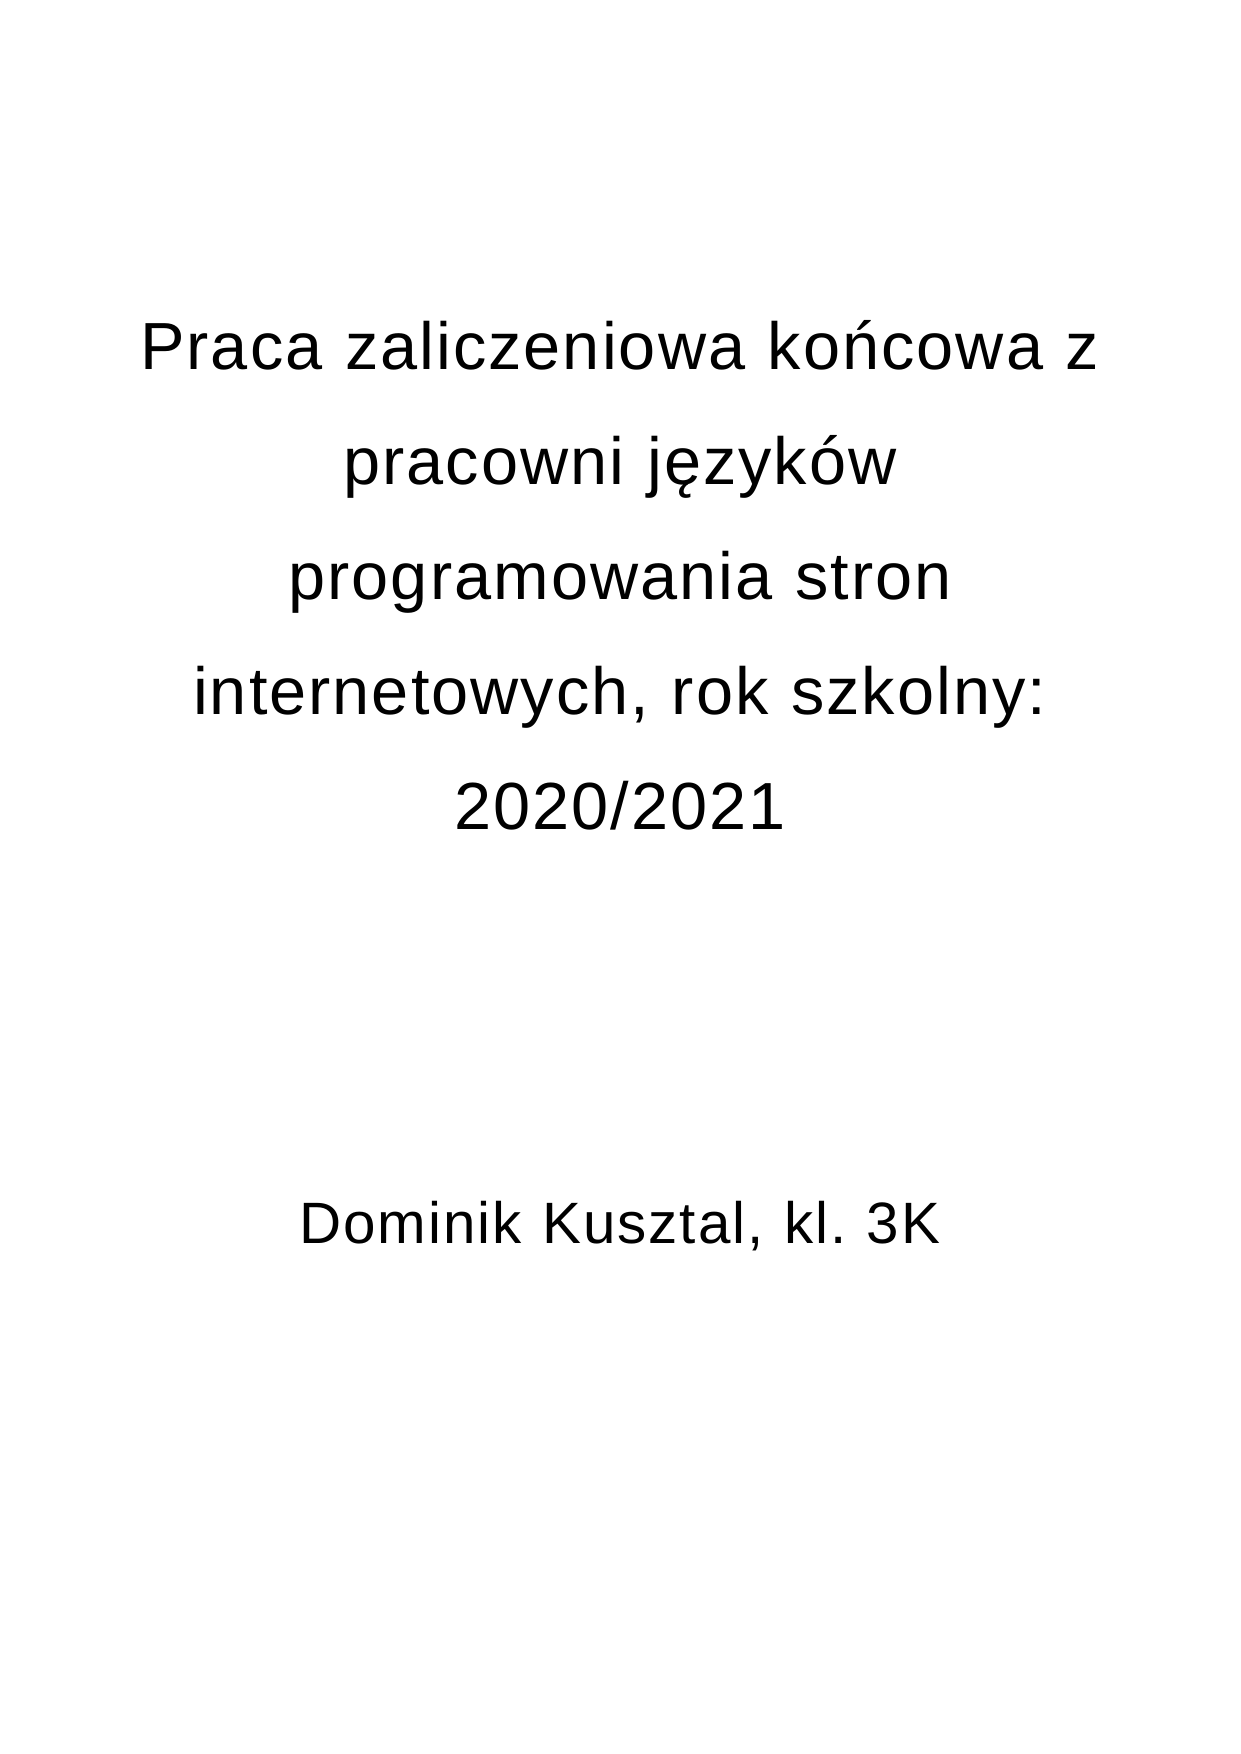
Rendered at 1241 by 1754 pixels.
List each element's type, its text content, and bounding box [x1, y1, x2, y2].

text Dominik Kusztal, kl. 3K [118, 1189, 1122, 1256]
text Praca zaliczeniowa końcowa z pracowni języków programowania stron internetowych, rok szkolny: 2020/2021 [118, 307, 1122, 844]
